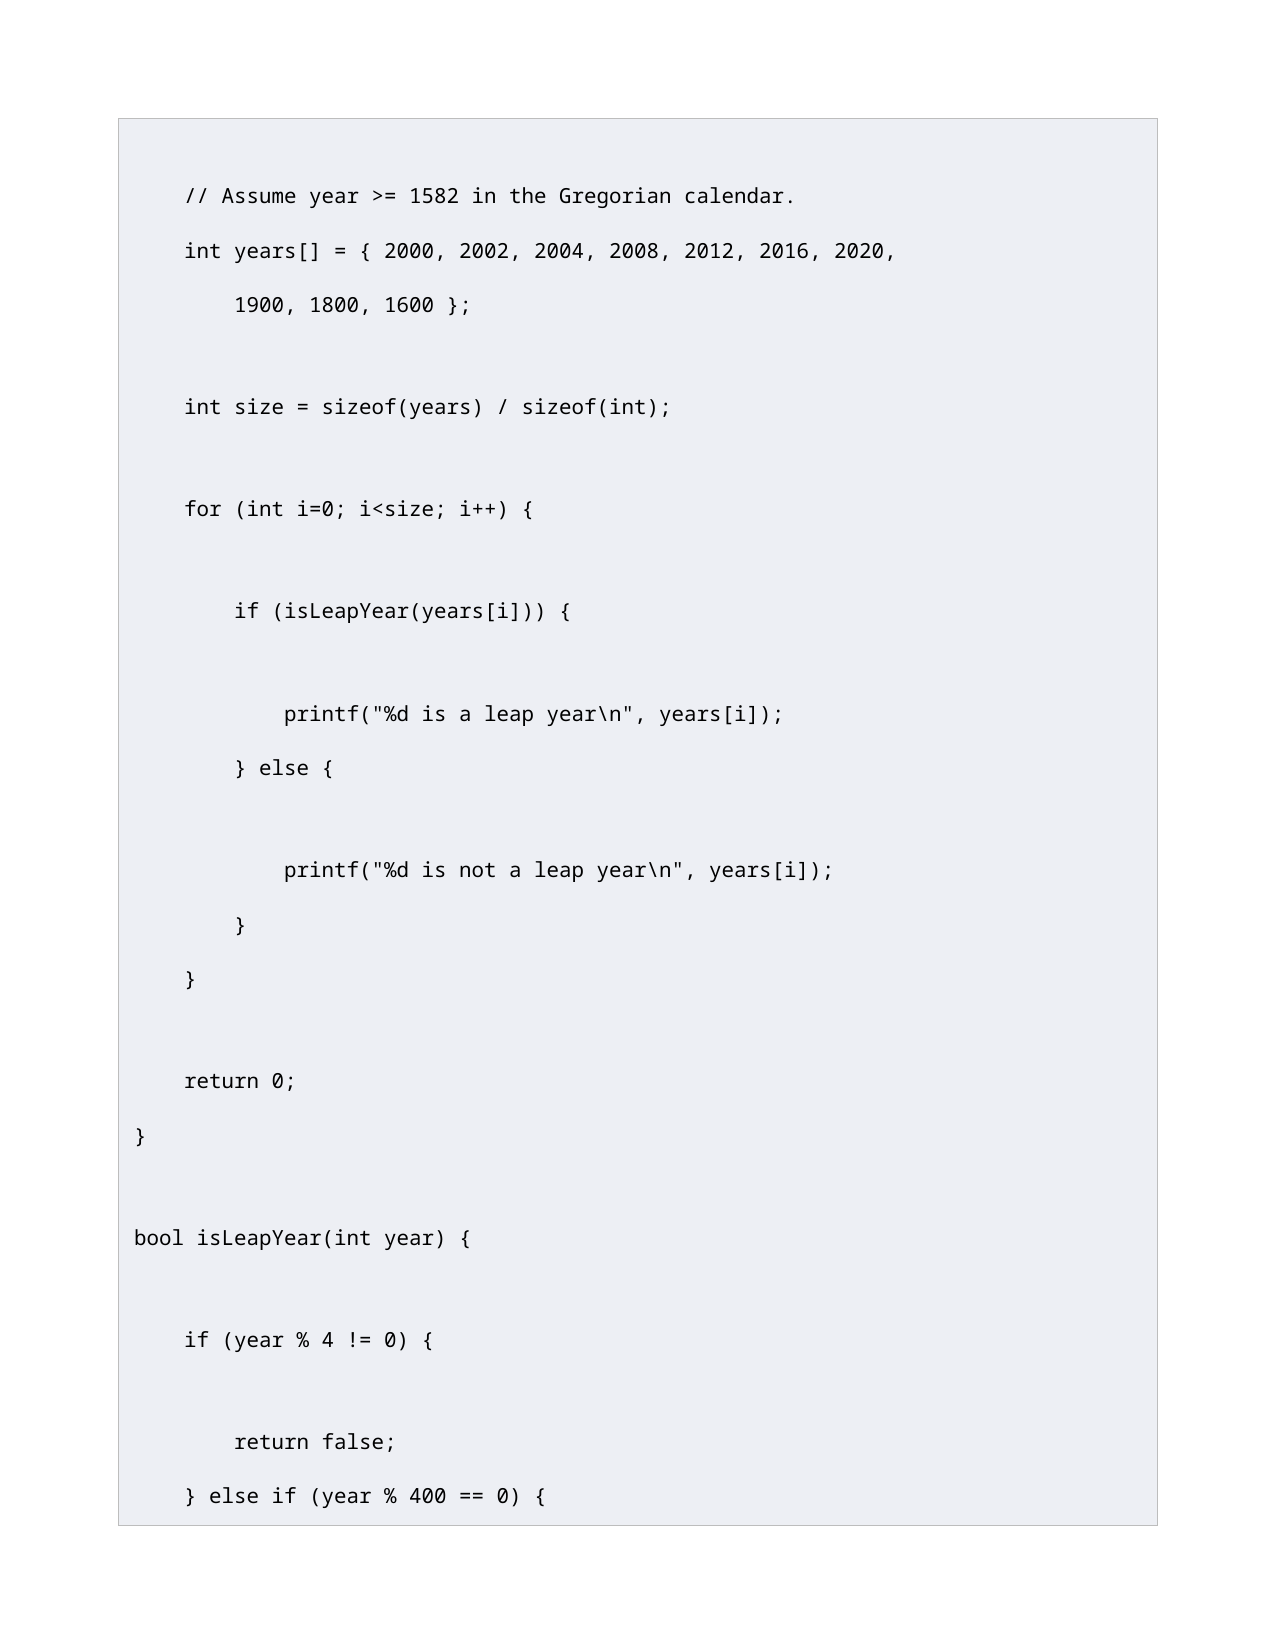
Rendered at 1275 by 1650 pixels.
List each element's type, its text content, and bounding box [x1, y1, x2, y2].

text int years[] = { 2000, 2002, 2004, 2008, 2012, 2016, 2020, [119, 220, 1157, 264]
text 1900, 1800, 1600 }; [119, 275, 1157, 319]
text } [119, 948, 1157, 993]
text } [119, 894, 1157, 938]
text bool isLeapYear(int year) { [119, 1207, 1157, 1251]
text return 0; [119, 1051, 1157, 1095]
text printf("%d is a leap year\n", years[i]); [119, 683, 1157, 727]
text if (year % 4 != 0) { [119, 1309, 1157, 1353]
text } else { [119, 737, 1157, 782]
text for (int i=0; i<size; i++) { [119, 479, 1157, 523]
text } [119, 1105, 1157, 1149]
text } else if (year % 400 == 0) { [119, 1466, 1157, 1525]
text printf("%d is not a leap year\n", years[i]); [119, 839, 1157, 884]
text return false; [119, 1411, 1157, 1455]
text if (isLeapYear(years[i])) { [119, 581, 1157, 625]
text // Assume year >= 1582 in the Gregorian calendar. [119, 166, 1157, 210]
text int size = sizeof(years) / sizeof(int); [119, 377, 1157, 421]
